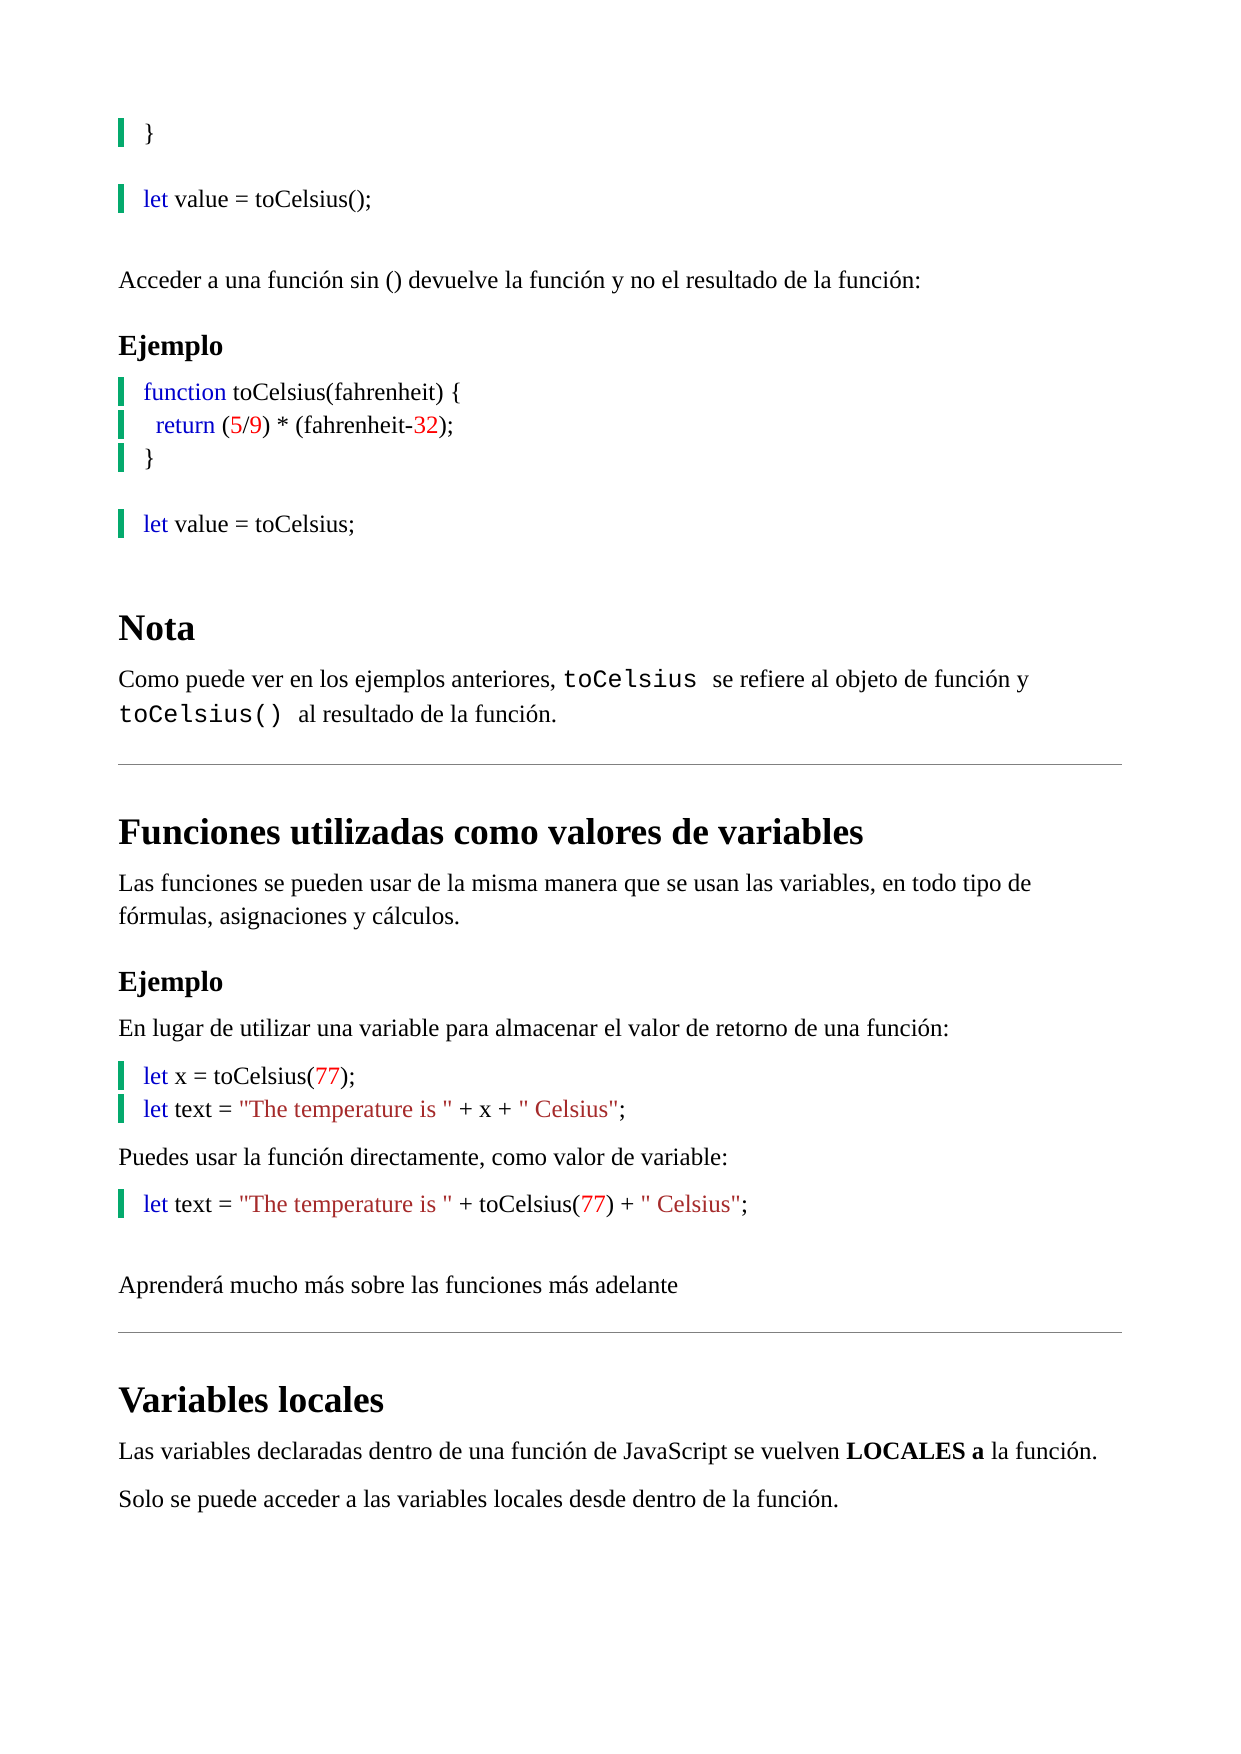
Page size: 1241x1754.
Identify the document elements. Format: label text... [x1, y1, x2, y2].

text En lugar de utilizar una variable para almacenar el valor de retorno de una función: [118, 1013, 1122, 1042]
text Las variables declaradas dentro de una función de JavaScript se vuelven LOCALES a la función. [118, 1436, 1122, 1465]
text Solo se puede acceder a las variables locales desde dentro de la función. [118, 1484, 1122, 1512]
text Las funciones se pueden usar de la misma manera que se usan las variables, en todo tipo de fórmulas, asignaciones y cálculos. [118, 868, 1122, 930]
subtitle Funciones utilizadas como valores de variables [118, 809, 1122, 852]
text let text = "The temperature is " + toCelsius(77) + " Celsius"; [124, 1189, 1122, 1218]
text Aprenderá mucho más sobre las funciones más adelante [118, 1270, 1122, 1299]
subtitle Variables locales [118, 1377, 1122, 1421]
text Acceder a una función sin () devuelve la función y no el resultado de la función: [118, 265, 1122, 293]
text function toCelsius(fahrenheit) { return (5/9) * (fahrenheit-32); } let value = toCelsius; [118, 377, 1122, 538]
text Como puede ver en los ejemplos anteriores, toCelsius se refiere al objeto de función y toCelsius() al resultado de la función. [118, 664, 1122, 730]
subtitle Ejemplo [118, 964, 1122, 998]
subtitle Nota [118, 606, 1122, 649]
text let x = toCelsius(77); let text = "The temperature is " + x + " Celsius"; [118, 1061, 1122, 1123]
subtitle Ejemplo [118, 328, 1122, 362]
text } let value = toCelsius(); [118, 118, 1122, 213]
text Puedes usar la función directamente, como valor de variable: [118, 1142, 1122, 1170]
